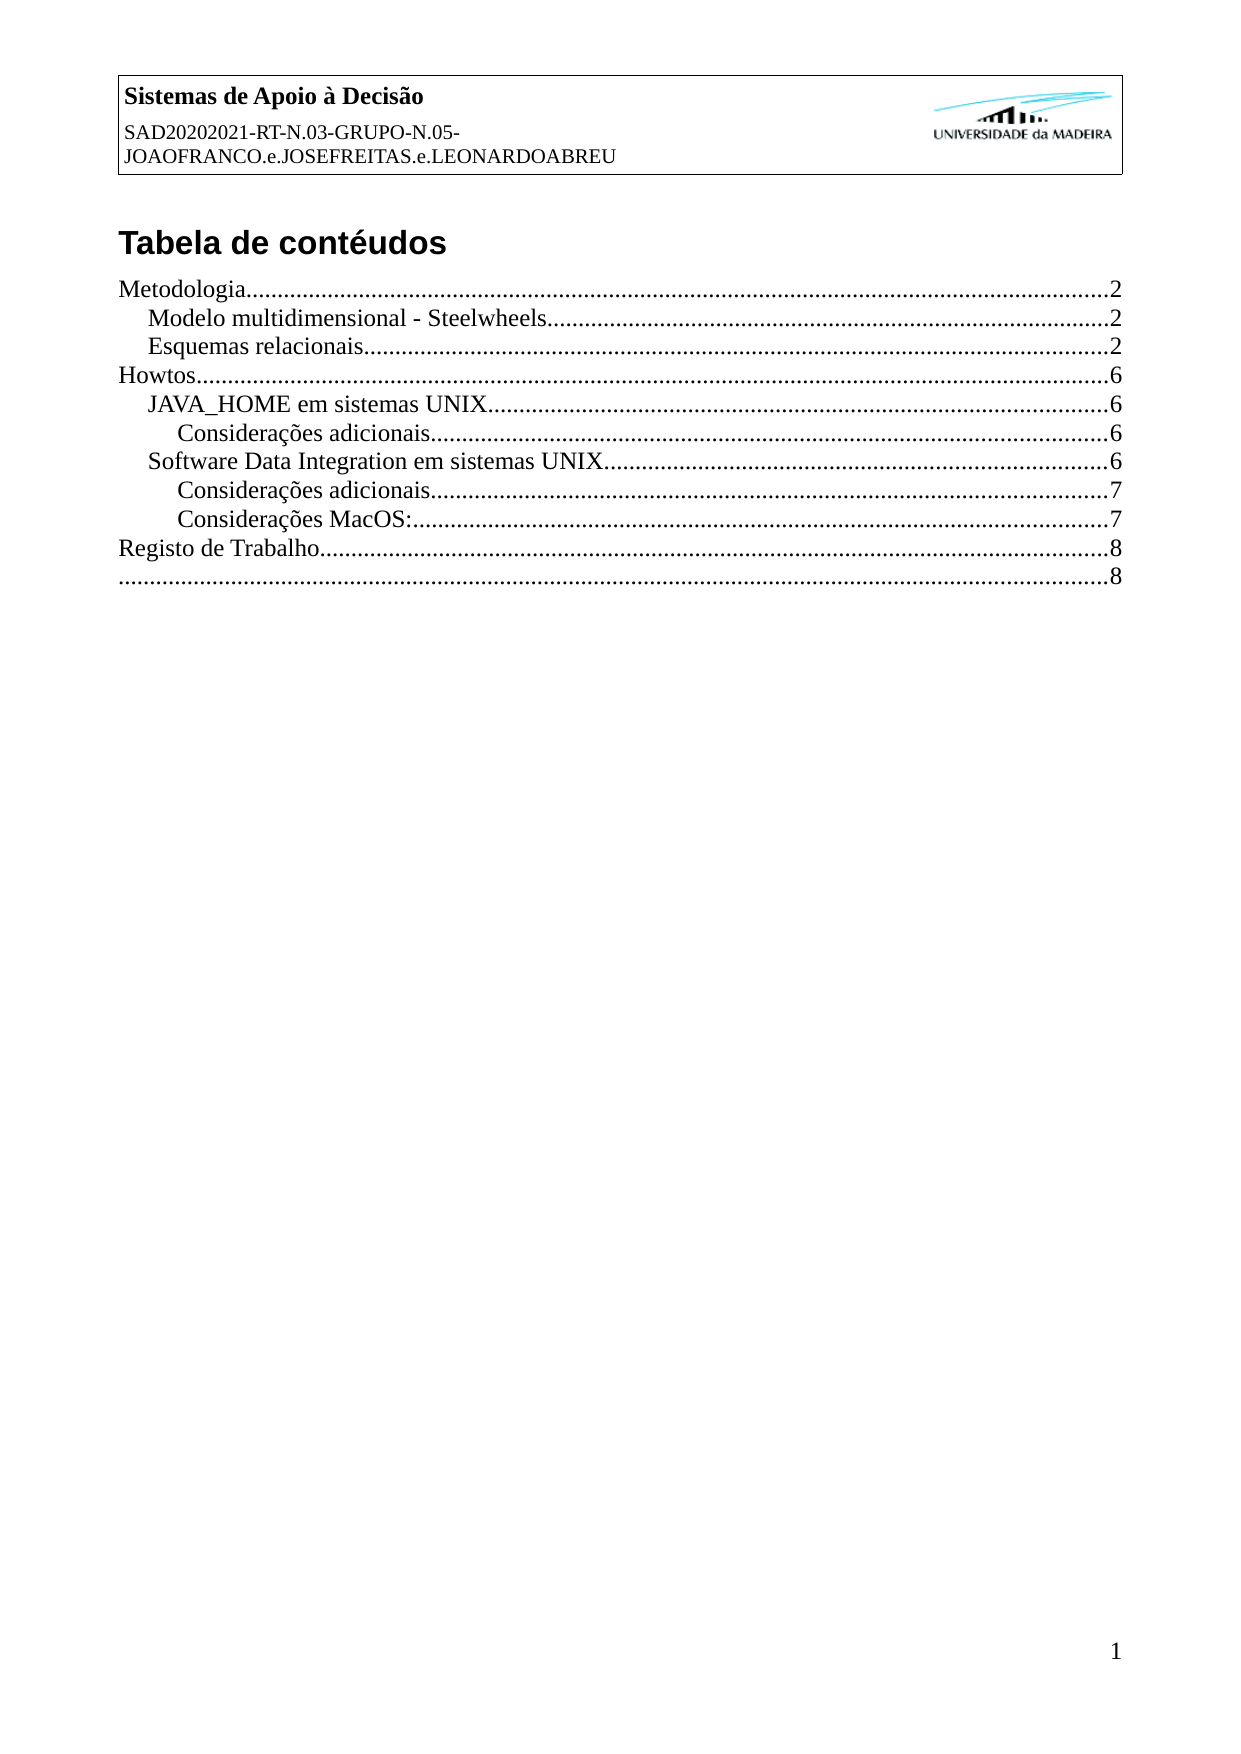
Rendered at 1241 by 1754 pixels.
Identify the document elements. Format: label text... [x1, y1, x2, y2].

text Modelo multidimensional - Steelwheels 2 [148, 303, 1122, 331]
text Considerações MacOS: 7 [177, 504, 1122, 533]
text Esquemas relacionais 2 [148, 331, 1122, 360]
text Metodologia 2 [118, 274, 1122, 303]
text Considerações adicionais 6 [177, 418, 1122, 446]
subtitle Tabela de contéudos [118, 223, 1122, 261]
picture [919, 80, 1120, 146]
text 8 [118, 561, 1122, 590]
text Howtos 6 [118, 360, 1122, 389]
text Registo de Trabalho 8 [118, 533, 1122, 561]
text Software Data Integration em sistemas UNIX. 6 [148, 446, 1122, 475]
text JAVA_HOME em sistemas UNIX. 6 [148, 389, 1122, 418]
text Considerações adicionais 7 [177, 475, 1122, 504]
